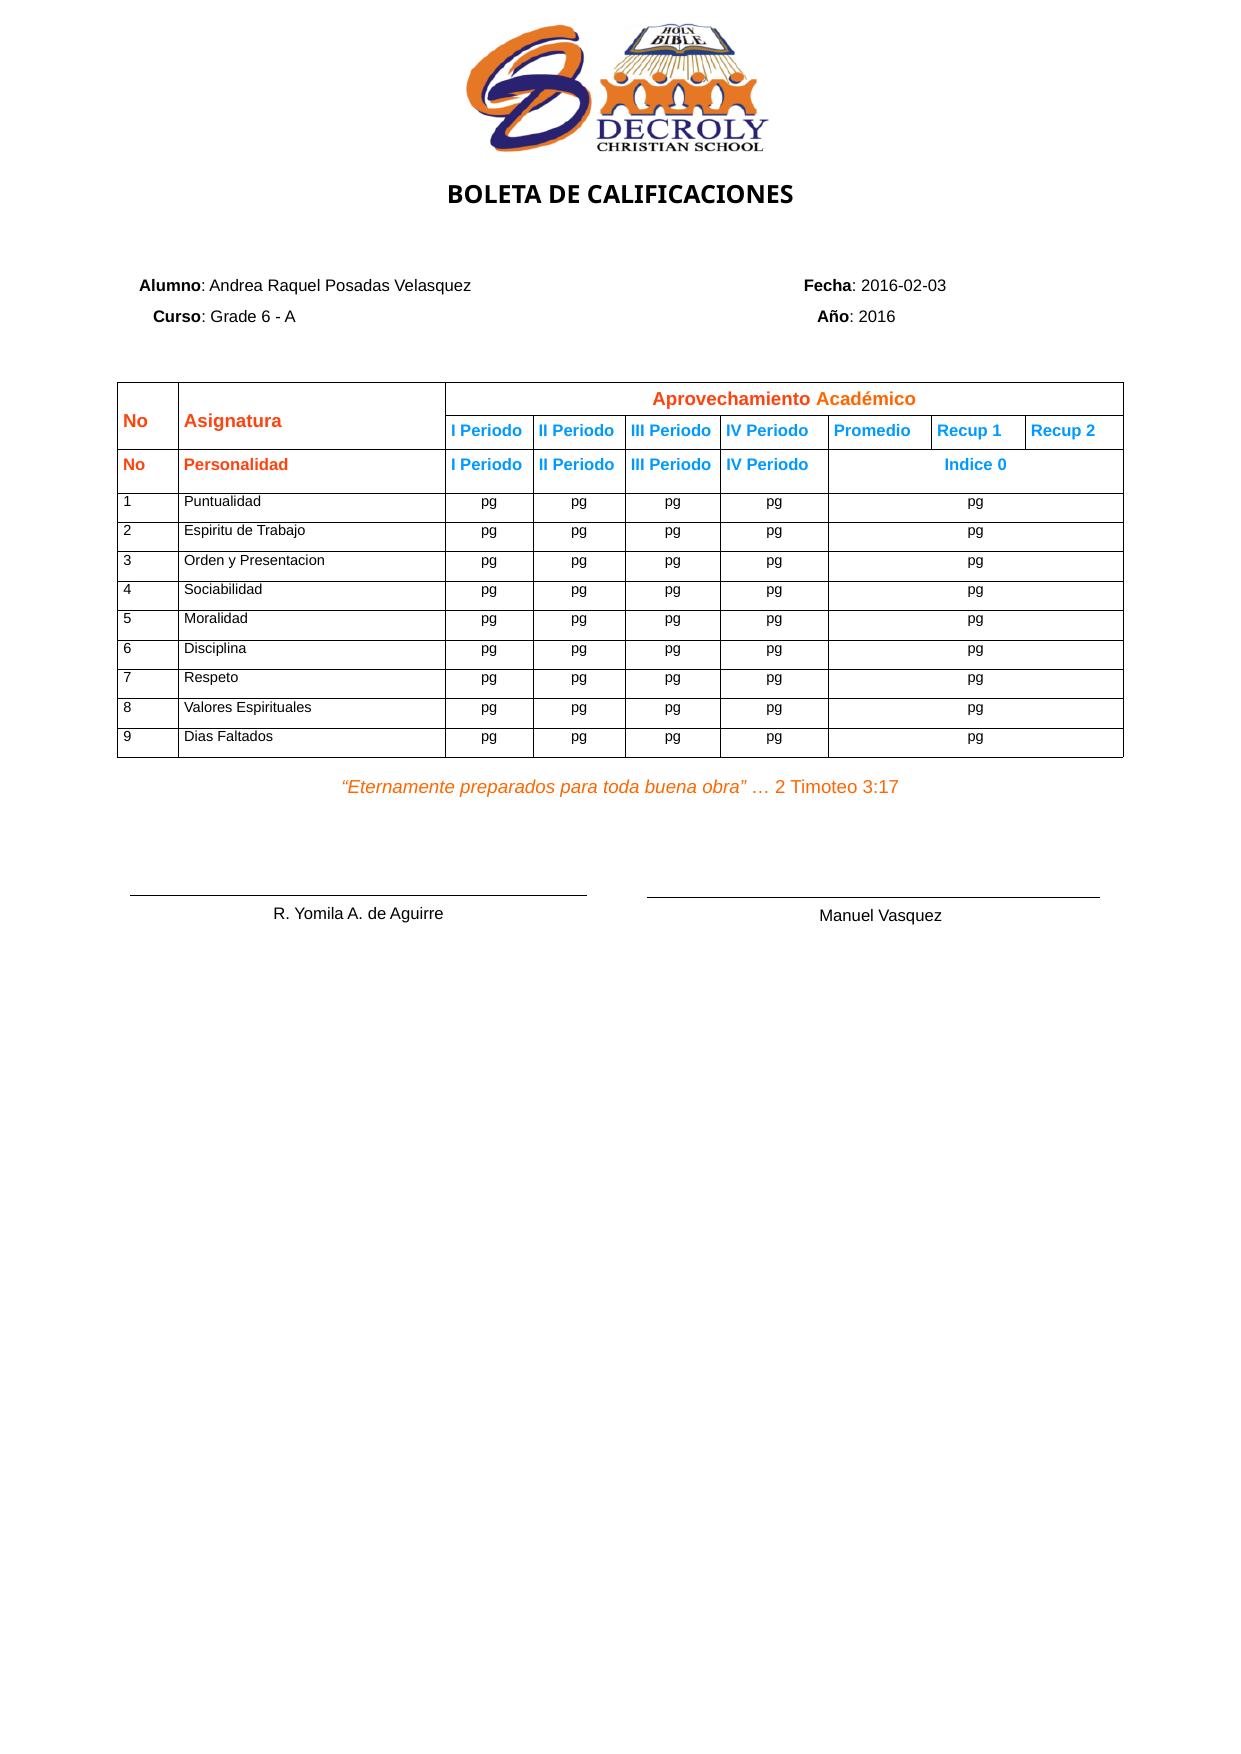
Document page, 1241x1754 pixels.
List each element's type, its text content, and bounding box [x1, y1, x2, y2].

table_cell Disciplina [179, 641, 445, 669]
table_cell pg [534, 494, 625, 522]
table_cell pg [829, 729, 1123, 757]
table_cell pg [534, 523, 625, 551]
table_cell Moralidad [179, 611, 445, 639]
table_cell pg [829, 699, 1123, 728]
table_cell pg [626, 699, 720, 728]
table_cell pg [721, 641, 828, 669]
text BOLETA DE CALIFICACIONES [118, 176, 1122, 210]
table_cell pg [534, 582, 625, 610]
table_cell 4 [118, 582, 178, 610]
table_cell II Periodo [534, 416, 625, 449]
table_cell pg [721, 670, 828, 698]
table_header IV Periodo [721, 450, 828, 493]
table_cell pg [446, 582, 533, 610]
table_cell pg [626, 582, 720, 610]
table_cell pg [829, 670, 1123, 698]
table_cell Orden y Presentacion [179, 552, 445, 581]
table_cell pg [534, 670, 625, 698]
table_header No [118, 383, 178, 449]
table_cell IV Periodo [721, 416, 828, 449]
table_cell pg [626, 641, 720, 669]
table_cell Recup 2 [1026, 416, 1123, 449]
table_cell pg [829, 641, 1123, 669]
table_header No [118, 450, 178, 493]
table_cell pg [829, 523, 1123, 551]
table_cell Espiritu de Trabajo [179, 523, 445, 551]
table_cell pg [534, 699, 625, 728]
table_cell Puntualidad [179, 494, 445, 522]
text Curso: Grade 6 - A [139, 307, 554, 326]
table_cell pg [534, 552, 625, 581]
table_cell I Periodo [446, 416, 533, 449]
table_header Indice 0 [829, 450, 1123, 493]
table_header II Periodo [534, 450, 625, 493]
table_cell pg [534, 611, 625, 639]
table_cell 5 [118, 611, 178, 639]
table_cell 1 [118, 494, 178, 522]
table_cell pg [626, 552, 720, 581]
table_cell Dias Faltados [179, 729, 445, 757]
table_cell pg [626, 729, 720, 757]
table_cell pg [626, 670, 720, 698]
table_cell pg [721, 523, 828, 551]
table_cell pg [721, 494, 828, 522]
text R. Yomila A. de Aguirre [139, 904, 578, 923]
table_cell pg [829, 552, 1123, 581]
table_cell pg [534, 641, 625, 669]
table_cell pg [721, 699, 828, 728]
table_cell 6 [118, 641, 178, 669]
table_cell 9 [118, 729, 178, 757]
text Fecha: 2016-02-03 [803, 275, 1100, 294]
table_cell pg [626, 611, 720, 639]
table_cell pg [446, 611, 533, 639]
table_cell Respeto [179, 670, 445, 698]
table_cell pg [446, 552, 533, 581]
table_cell pg [829, 611, 1123, 639]
table_cell pg [626, 523, 720, 551]
table_cell pg [721, 552, 828, 581]
table_header Personalidad [179, 450, 445, 493]
text Manuel Vasquez [656, 906, 1091, 925]
table_cell pg [721, 582, 828, 610]
table_cell pg [534, 729, 625, 757]
table_cell pg [446, 729, 533, 757]
table_cell 3 [118, 552, 178, 581]
table_cell Valores Espirituales [179, 699, 445, 728]
table_cell 7 [118, 670, 178, 698]
table_cell III Periodo [626, 416, 720, 449]
table_cell pg [446, 641, 533, 669]
table_cell pg [721, 611, 828, 639]
table_cell pg [829, 494, 1123, 522]
table_cell Sociabilidad [179, 582, 445, 610]
table_cell Recup 1 [932, 416, 1025, 449]
text Alumno: Andrea Raquel Posadas Velasquez [139, 275, 554, 294]
table_header Asignatura [179, 383, 445, 449]
table_cell pg [446, 670, 533, 698]
text Año: 2016 [803, 307, 1100, 326]
table_cell pg [829, 582, 1123, 610]
table_cell pg [721, 729, 828, 757]
table_cell pg [446, 494, 533, 522]
table_cell 8 [118, 699, 178, 728]
table_cell pg [626, 494, 720, 522]
text “Eternamente preparados para toda buena obra” … 2 Timoteo 3:17 [118, 776, 1122, 798]
table_cell pg [446, 523, 533, 551]
table_header Aprovechamiento Académico [446, 383, 1123, 415]
table_cell 2 [118, 523, 178, 551]
table_header III Periodo [626, 450, 720, 493]
table_header I Periodo [446, 450, 533, 493]
picture [453, 15, 788, 169]
table_cell pg [446, 699, 533, 728]
table_cell Promedio [829, 416, 931, 449]
